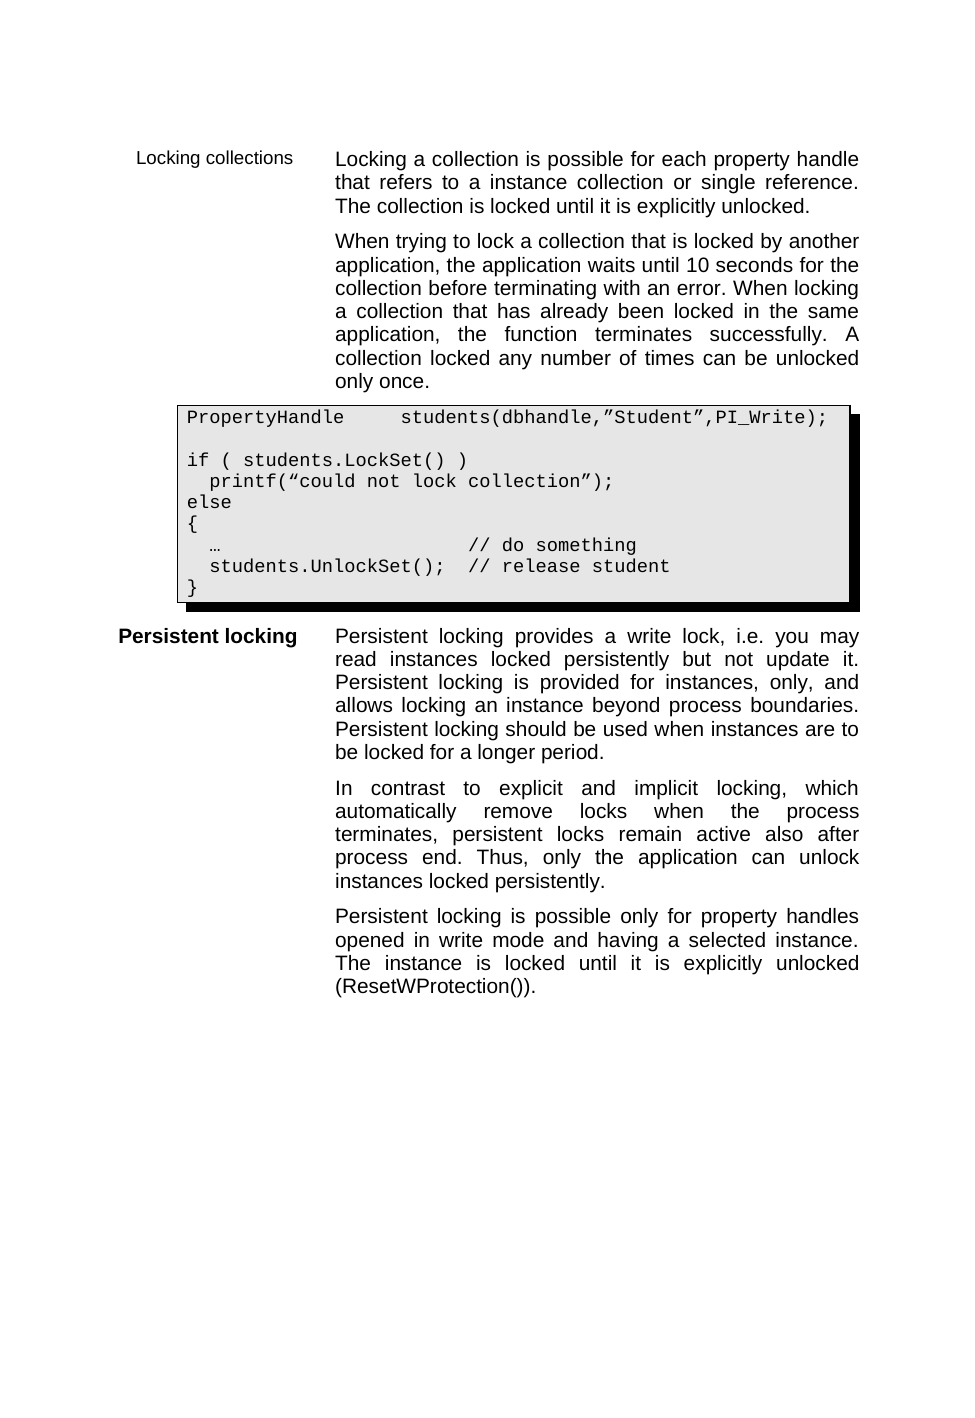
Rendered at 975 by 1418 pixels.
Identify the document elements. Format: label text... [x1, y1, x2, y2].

table_cell PropertyHandle students(dbhandle,”Student”,PI_Write); if ( students.LockSet() ) printf(“could not lock collection”); else { … // do something students.UnlockSet(); // release student } [107, 405, 871, 624]
table_cell Locking a collection is possible for each property handle that refers to a instance collection or single reference. The collection is locked until it is explicitly unlocked. When trying to lock a collection that is locked by another application, the application waits until 10 seconds for the collection before terminating with an error. When locking a collection that has already been locked in the same application, the function terminates successfully. A collection locked any number of times can be unlocked only once. [324, 148, 871, 405]
table_cell Persistent locking provides a write lock, i.e. you may read instances locked persistently but not update it. Persistent locking is provided for instances, only, and allows locking an instance beyond process boundaries. Persistent locking should be used when instances are to be locked for a longer period. In contrast to explicit and implicit locking, which automatically remove locks when the process terminates, persistent locks remain active also after process end. Thus, only the application can unlock instances locked persistently. Persistent locking is possible only for property handles opened in write mode and having a selected instance. The instance is locked until it is explicitly unlocked (ResetWProtection()). [324, 624, 871, 1010]
table_cell Locking collections [107, 148, 324, 405]
table_cell Persistent locking [107, 624, 324, 1010]
